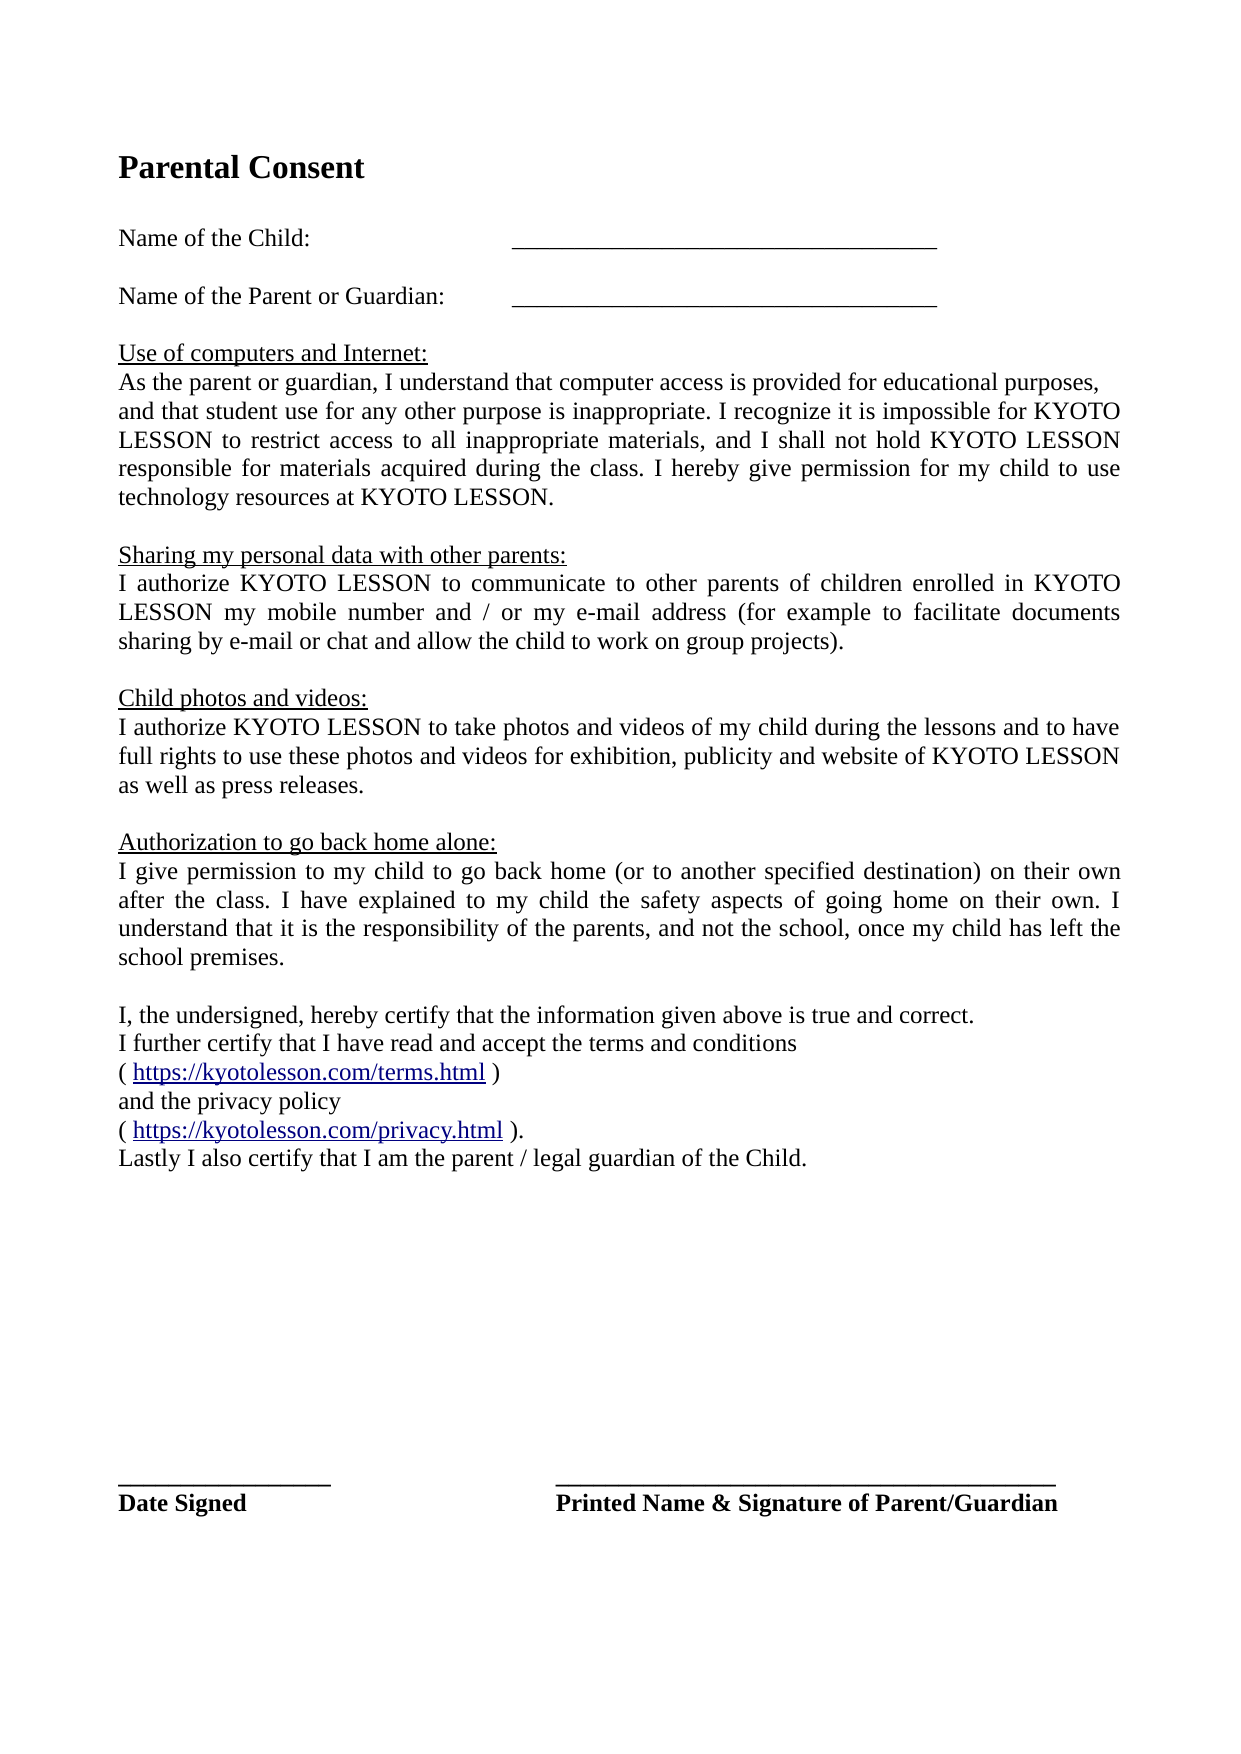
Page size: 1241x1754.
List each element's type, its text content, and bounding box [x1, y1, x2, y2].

text ( https://kyotolesson.com/terms.html ) [118, 1057, 1122, 1086]
text As the parent or guardian, I understand that computer access is provided for educational purposes, [118, 367, 1122, 396]
text I further certify that I have read and accept the terms and conditions [118, 1028, 1122, 1057]
text ( https://kyotolesson.com/privacy.html ). [118, 1115, 1122, 1143]
text Authorization to go back home alone: [118, 827, 1122, 856]
text Parental Consent [118, 147, 1122, 185]
text I authorize KYOTO LESSON to communicate to other parents of children enrolled in KYOTO LESSON my mobile number and / or my e-mail address (for example to facilitate documents sharing by e-mail or chat and allow the child to work on group projects). [118, 568, 1122, 655]
text I give permission to my child to go back home (or to another specified destination) on their own after the class. I have explained to my child the safety aspects of going home on their own. I understand that it is the responsibility of the parents, and not the school, once my child has left the school premises. [118, 856, 1122, 971]
text Lastly I also certify that I am the parent / legal guardian of the Child. [118, 1143, 1122, 1172]
text Date Signed Printed Name & Signature of Parent/Guardian [118, 1488, 1122, 1517]
text I authorize KYOTO LESSON to take photos and videos of my child during the lessons and to have full rights to use these photos and videos for exhibition, publicity and website of KYOTO LESSON as well as press releases. [118, 712, 1122, 798]
text and that student use for any other purpose is inappropriate. I recognize it is impossible for KYOTO LESSON to restrict access to all inappropriate materials, and I shall not hold KYOTO LESSON responsible for materials acquired during the class. I hereby give permission for my child to use technology resources at KYOTO LESSON. [118, 396, 1122, 511]
text Name of the Parent or Guardian: __________________________________ [118, 281, 1122, 310]
text Name of the Child: __________________________________ [118, 223, 1122, 252]
text _________________ ________________________________________ [118, 1460, 1122, 1488]
text I, the undersigned, hereby certify that the information given above is true and correct. [118, 1000, 1122, 1028]
text Use of computers and Internet: [118, 338, 1122, 367]
text Child photos and videos: [118, 683, 1122, 712]
text and the privacy policy [118, 1086, 1122, 1115]
text Sharing my personal data with other parents: [118, 540, 1122, 568]
